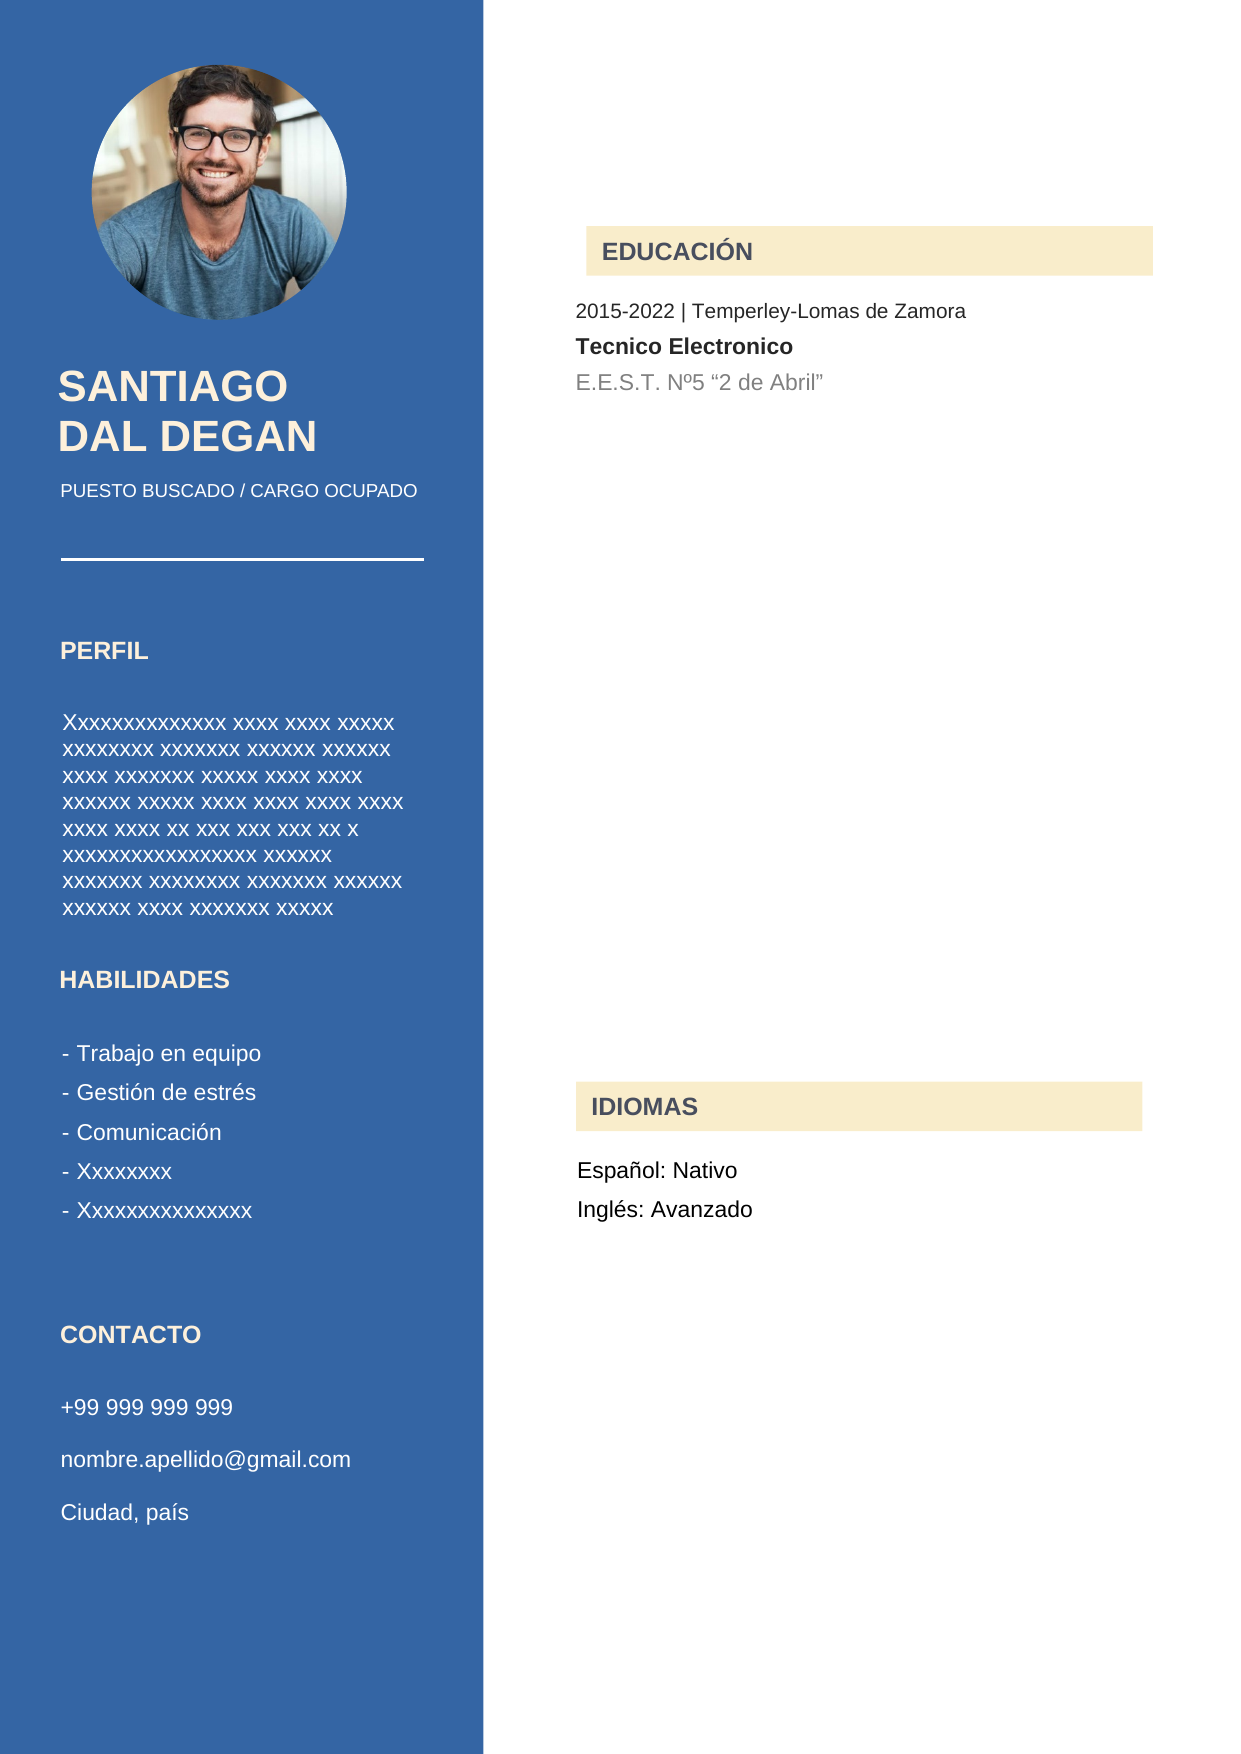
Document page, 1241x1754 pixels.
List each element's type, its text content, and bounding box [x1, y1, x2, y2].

text ©AZURIUS – Modelos-de-curriculum.com [883, 1694, 1219, 1714]
picture [91, 64, 347, 320]
text DAL DEGAN [57, 410, 332, 461]
text 2015-2022 | Temperley-Lomas de Zamora [575, 299, 1165, 323]
list Gestión de estrés [62, 1079, 412, 1105]
text HABILIDADES [59, 965, 315, 994]
text Xxxxxxxxxxxxxx xxxx xxxx xxxxx xxxxxxxx xxxxxxx xxxxxx xxxxxx xxxx xxxxxxx xxxxx xxxx xxxx xxxxxx xxxxx xxxx xxxx xxxx xxxx xxxx xxxx xx xxx xxx xxx xx x xxxxxxxxxxxxxxxxx xxxxxx xxxxxxx xxxxxxxx xxxxxxx xxxxxx xxxxxx xxxx xxxxxxx xxxxx [62, 709, 409, 920]
text CONTACTO [60, 1320, 316, 1349]
text PUESTO BUSCADO / CARGO OCUPADO [60, 480, 422, 501]
text Ciudad, país [60, 1499, 433, 1525]
list Xxxxxxxx [62, 1158, 412, 1184]
text IDIOMAS [591, 1092, 1128, 1121]
text +99 999 999 999 [60, 1393, 433, 1420]
text PERFIL [60, 636, 316, 664]
text Español: Nativo [577, 1157, 1174, 1183]
text SANTIAGO [57, 360, 332, 410]
list Xxxxxxxxxxxxxxx [62, 1197, 412, 1224]
text nombre.apellido@gmail.com [60, 1446, 433, 1473]
list Comunicación [62, 1118, 412, 1145]
text Inglés: Avanzado [577, 1196, 1174, 1223]
text Tecnico Electronico [575, 333, 1165, 359]
text EDUCACIÓN [602, 237, 1138, 265]
text E.E.S.T. Nº5 “2 de Abril” [575, 369, 1165, 395]
list Trabajo en equipo [62, 1039, 412, 1066]
